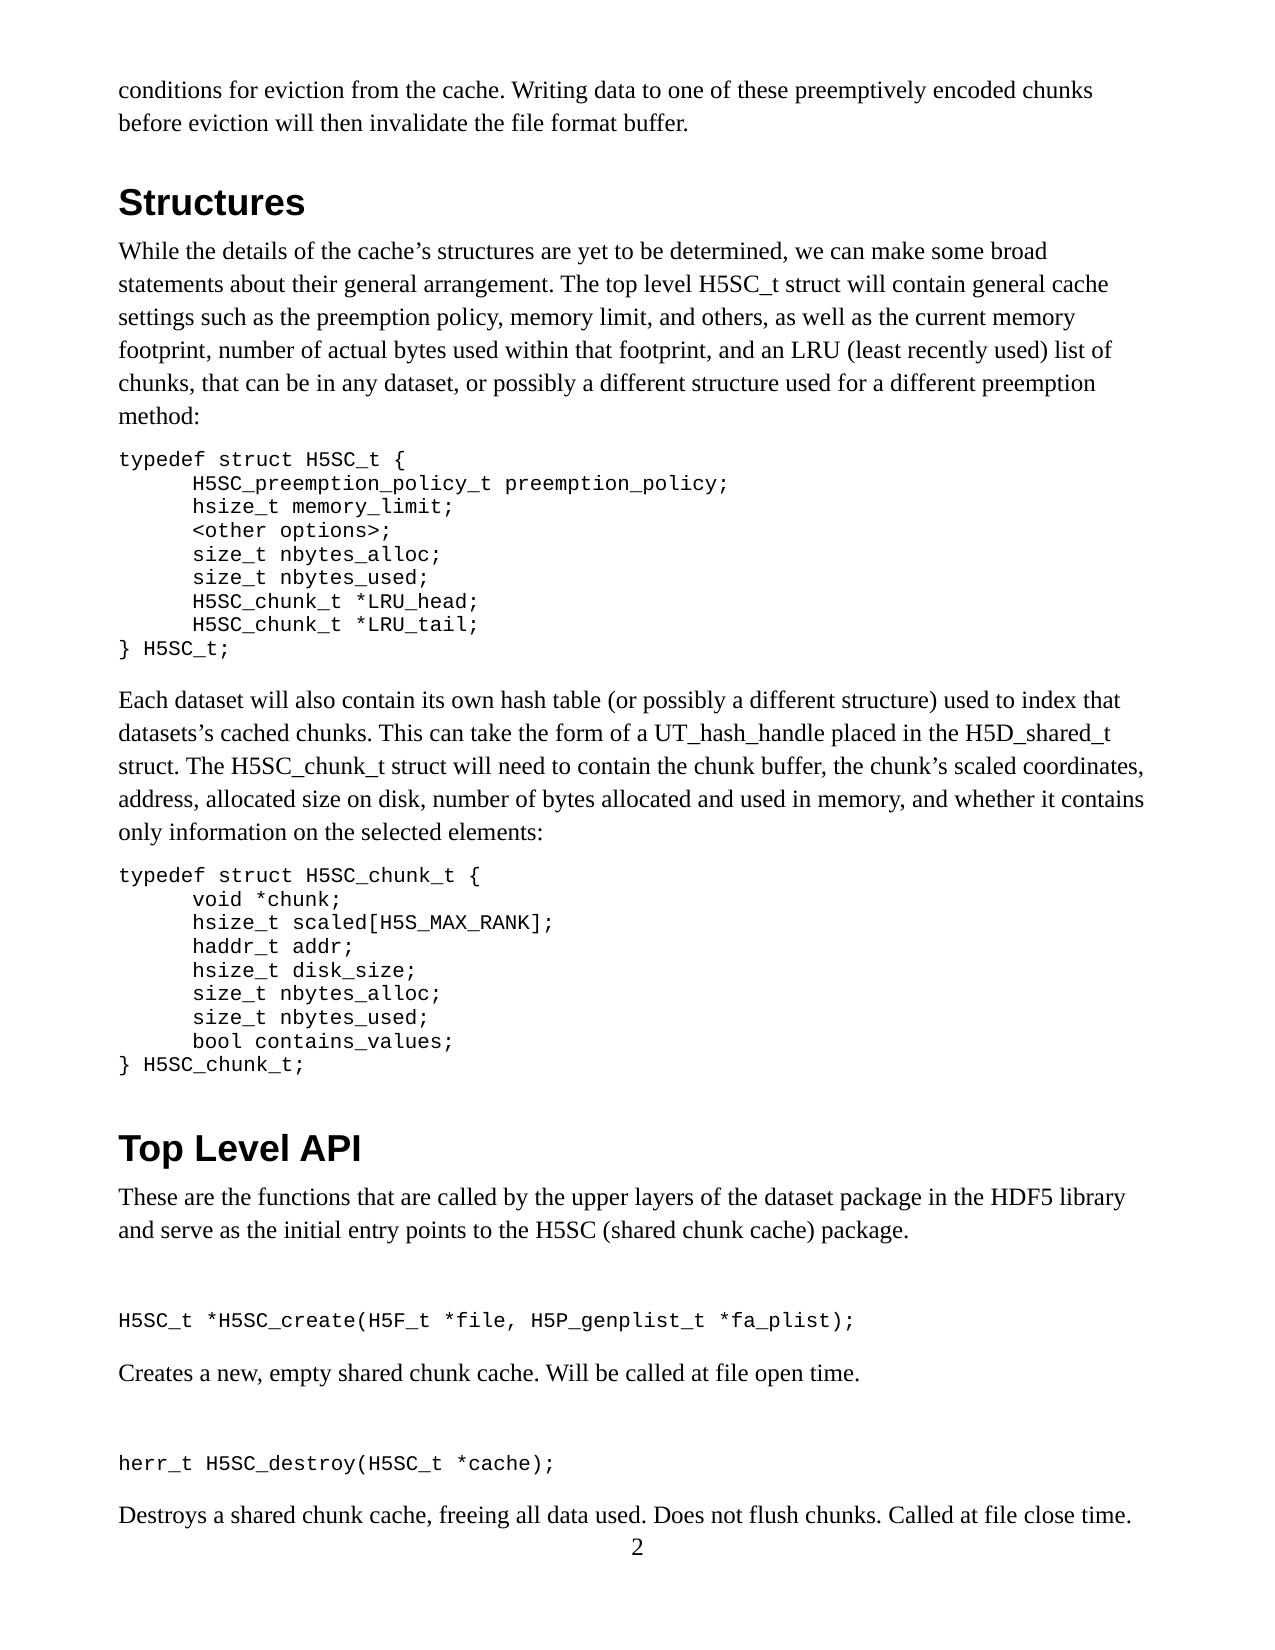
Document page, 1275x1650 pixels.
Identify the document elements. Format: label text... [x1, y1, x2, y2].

text typedef struct H5SC_chunk_t { [118, 865, 1157, 889]
text size_t nbytes_alloc; [118, 543, 1157, 567]
text hsize_t scaled[H5S_MAX_RANK]; [118, 912, 1157, 936]
subtitle Top Level API [118, 1127, 1157, 1170]
text void *chunk; [118, 889, 1157, 912]
text H5SC_chunk_t *LRU_tail; [118, 614, 1157, 638]
text conditions for eviction from the cache. Writing data to one of these preemptively encoded chunks before eviction will then invalidate the file format buffer. [118, 75, 1157, 137]
text H5SC_t *H5SC_create(H5F_t *file, H5P_genplist_t *fa_plist); [118, 1310, 1157, 1334]
text Destroys a shared chunk cache, freeing all data used. Does not flush chunks. Called at file close time. [118, 1500, 1157, 1529]
text H5SC_chunk_t *LRU_head; [118, 591, 1157, 614]
text } H5SC_t; [118, 638, 1157, 662]
text hsize_t memory_limit; [118, 496, 1157, 520]
text herr_t H5SC_destroy(H5SC_t *cache); [118, 1453, 1157, 1477]
text <other options>; [118, 520, 1157, 543]
text size_t nbytes_used; [118, 567, 1157, 591]
text bool contains_values; [118, 1031, 1157, 1054]
subtitle Structures [118, 181, 1157, 224]
text These are the functions that are called by the upper layers of the dataset package in the HDF5 library and serve as the initial entry points to the H5SC (shared chunk cache) package. [118, 1182, 1157, 1244]
text While the details of the cache’s structures are yet to be determined, we can make some broad statements about their general arrangement. The top level H5SC_t struct will contain general cache settings such as the preemption policy, memory limit, and others, as well as the current memory footprint, number of actual bytes used within that footprint, and an LRU (least recently used) list of chunks, that can be in any dataset, or possibly a different structure used for a different preemption method: [118, 236, 1157, 430]
text size_t nbytes_alloc; [118, 983, 1157, 1007]
text H5SC_preemption_policy_t preemption_policy; [118, 473, 1157, 496]
text } H5SC_chunk_t; [118, 1054, 1157, 1078]
text Creates a new, empty shared chunk cache. Will be called at file open time. [118, 1358, 1157, 1386]
text Each dataset will also contain its own hash table (or possibly a different structure) used to index that datasets’s cached chunks. This can take the form of a UT_hash_handle placed in the H5D_shared_t struct. The H5SC_chunk_t struct will need to contain the chunk buffer, the chunk’s scaled coordinates, address, allocated size on disk, number of bytes allocated and used in memory, and whether it contains only information on the selected elements: [118, 685, 1157, 846]
text haddr_t addr; [118, 936, 1157, 960]
text hsize_t disk_size; [118, 960, 1157, 983]
text typedef struct H5SC_t { [118, 449, 1157, 473]
text size_t nbytes_used; [118, 1007, 1157, 1031]
